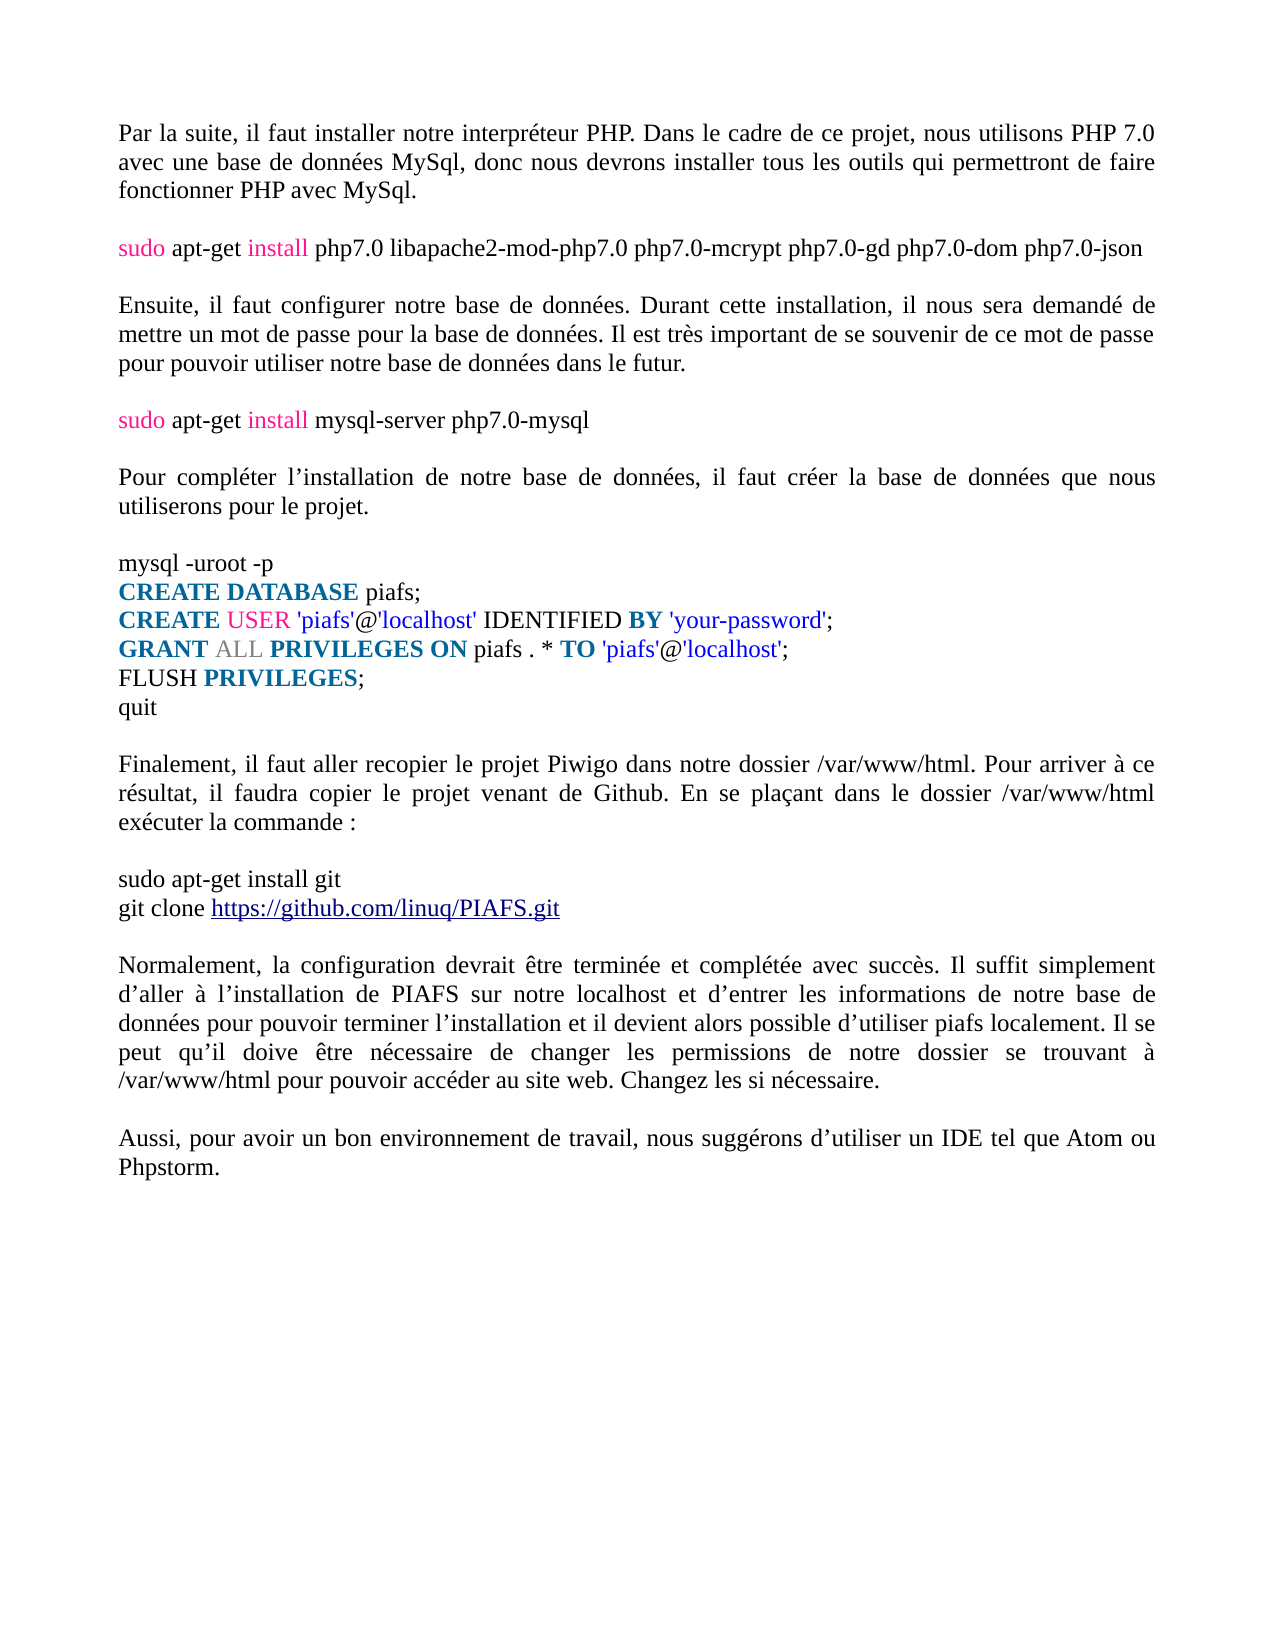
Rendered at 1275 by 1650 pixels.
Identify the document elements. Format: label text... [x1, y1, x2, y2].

text Ensuite, il faut configurer notre base de données. Durant cette installation, il nous sera demandé de mettre un mot de passe pour la base de données. Il est très important de se souvenir de ce mot de passe pour pouvoir utiliser notre base de données dans le futur. [118, 290, 1157, 376]
text FLUSH PRIVILEGES; [118, 663, 1157, 692]
text CREATE DATABASE piafs; [118, 577, 1157, 606]
text Pour compléter l’installation de notre base de données, il faut créer la base de données que nous utiliserons pour le projet. [118, 462, 1157, 520]
text mysql -uroot -p [118, 548, 1157, 577]
text git clone https://github.com/linuq/PIAFS.git [118, 893, 1157, 922]
text GRANT ALL PRIVILEGES ON piafs . * TO 'piafs'@'localhost'; [118, 634, 1157, 663]
text Par la suite, il faut installer notre interpréteur PHP. Dans le cadre de ce projet, nous utilisons PHP 7.0 avec une base de données MySql, donc nous devrons installer tous les outils qui permettront de faire fonctionner PHP avec MySql. [118, 118, 1157, 204]
text Finalement, il faut aller recopier le projet Piwigo dans notre dossier /var/www/html. Pour arriver à ce résultat, il faudra copier le projet venant de Github. En se plaçant dans le dossier /var/www/html exécuter la commande : [118, 749, 1157, 836]
text sudo apt-get install mysql-server php7.0-mysql [118, 405, 1157, 434]
text quit [118, 692, 1157, 721]
text CREATE USER 'piafs'@'localhost' IDENTIFIED BY 'your-password'; [118, 606, 1157, 634]
text sudo apt-get install php7.0 libapache2-mod-php7.0 php7.0-mcrypt php7.0-gd php7.0-dom php7.0-json [118, 233, 1157, 261]
text Normalement, la configuration devrait être terminée et complétée avec succès. Il suffit simplement d’aller à l’installation de PIAFS sur notre localhost et d’entrer les informations de notre base de données pour pouvoir terminer l’installation et il devient alors possible d’utiliser piafs localement. Il se peut qu’il doive être nécessaire de changer les permissions de notre dossier se trouvant à /var/www/html pour pouvoir accéder au site web. Changez les si nécessaire. [118, 951, 1157, 1094]
text Aussi, pour avoir un bon environnement de travail, nous suggérons d’utiliser un IDE tel que Atom ou Phpstorm. [118, 1123, 1157, 1181]
text sudo apt-get install git [118, 864, 1157, 893]
